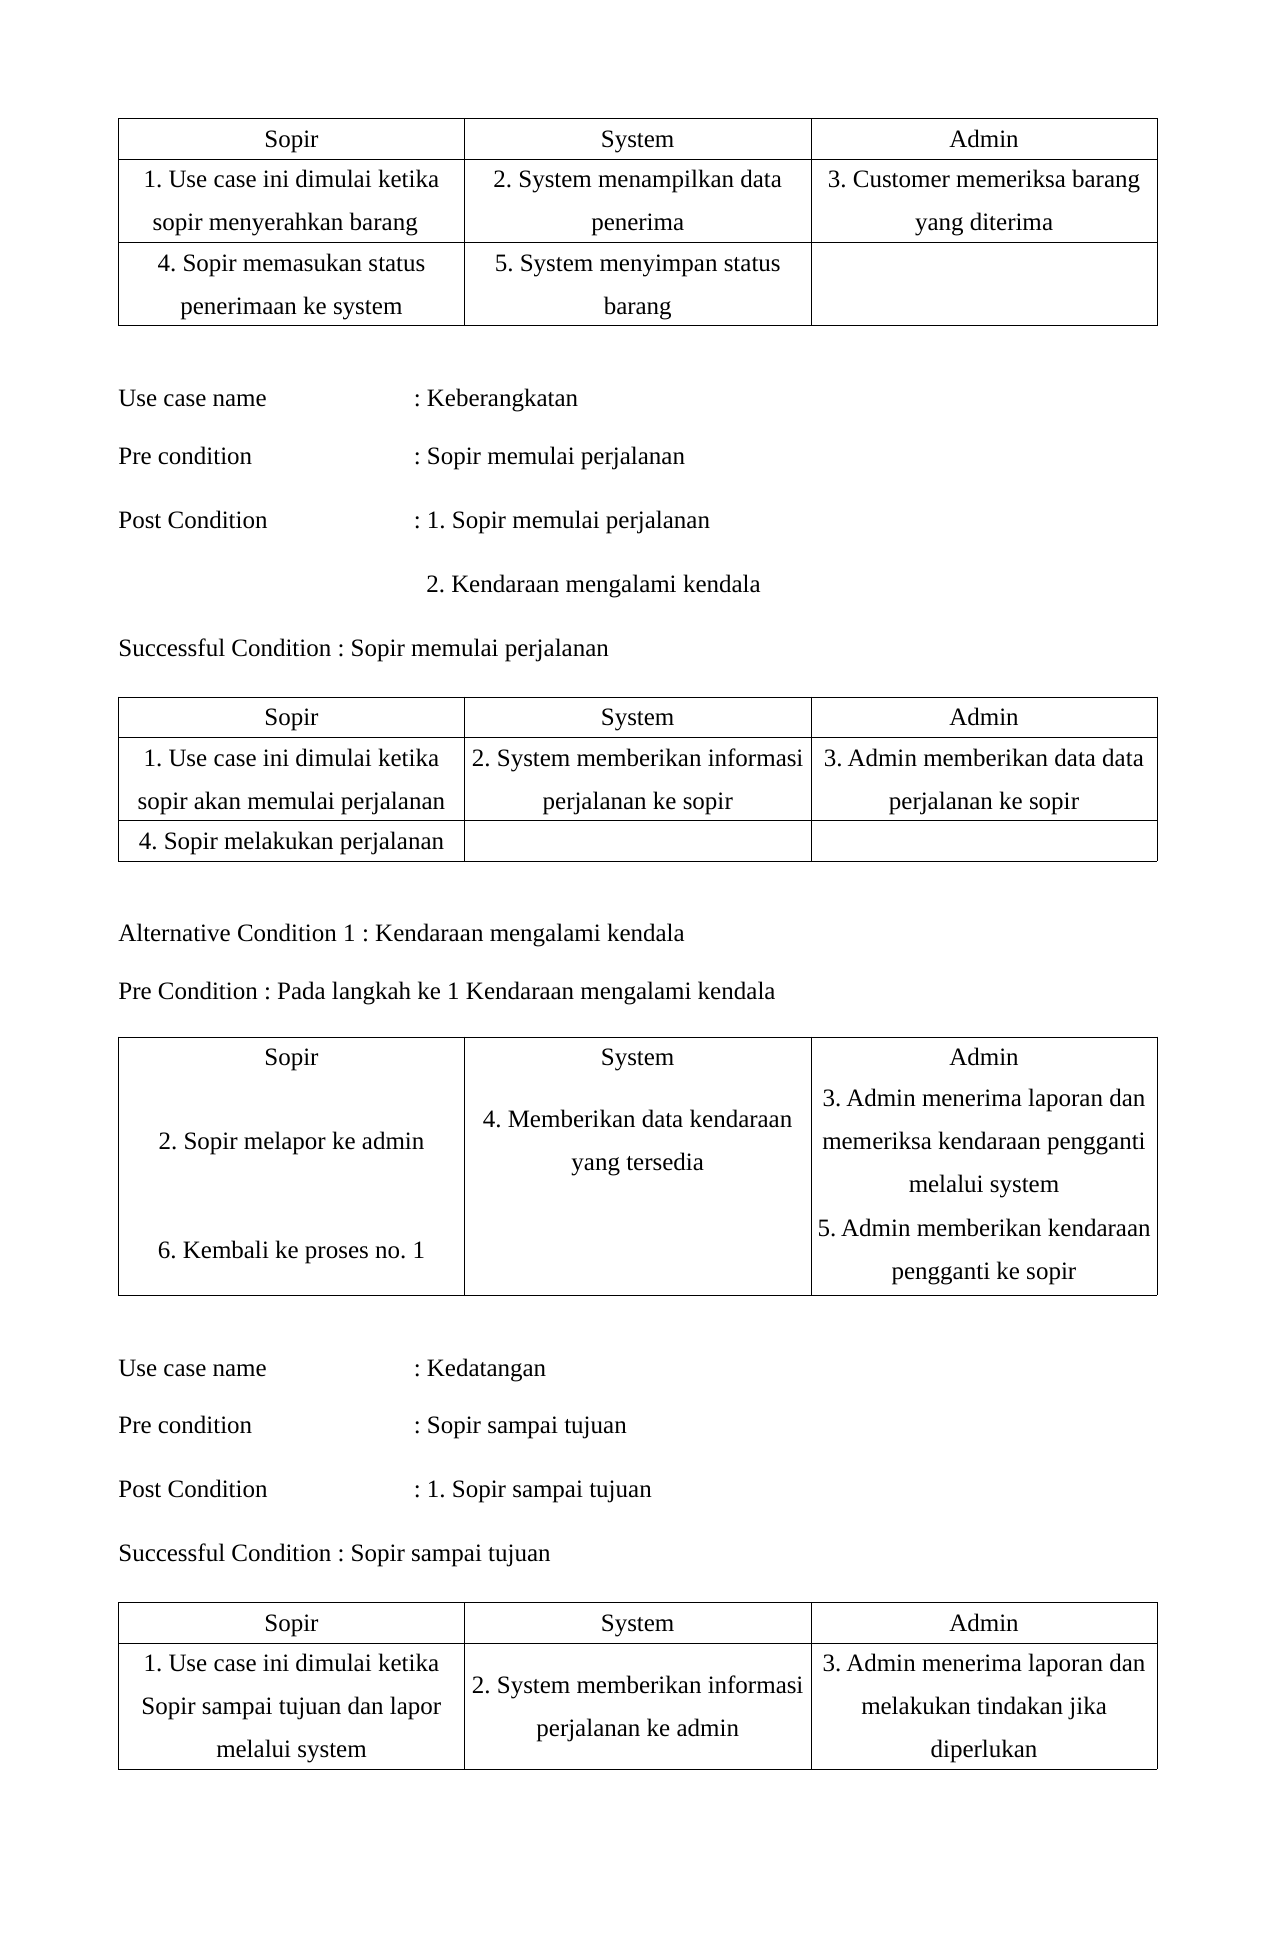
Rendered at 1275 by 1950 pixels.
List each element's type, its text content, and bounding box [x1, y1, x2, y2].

table_cell 3. Admin menerima laporan dan melakukan tindakan jika diperlukan [812, 1644, 1157, 1769]
table_header Admin [812, 1603, 1157, 1642]
table_cell [812, 243, 1157, 325]
table_cell 6. Kembali ke proses no. 1 [119, 1204, 464, 1295]
table_cell [465, 1204, 811, 1295]
table_cell 2. System menampilkan data penerima [465, 160, 811, 242]
table_header Sopir [119, 698, 464, 737]
table_cell 4. Sopir melakukan perjalanan [119, 821, 464, 861]
table_header Sopir [119, 119, 464, 158]
text Successful Condition : Sopir memulai perjalanan [118, 633, 1157, 661]
table_cell 3. Admin memberikan data data perjalanan ke sopir [812, 738, 1157, 820]
table_cell 2. Sopir melapor ke admin [119, 1077, 464, 1203]
table_header System [465, 698, 811, 737]
table_header System [465, 1038, 811, 1077]
table_cell 2. System memberikan informasi perjalanan ke admin [465, 1644, 811, 1769]
table_cell 3. Customer memeriksa barang yang diterima [812, 160, 1157, 242]
table_header Sopir [119, 1603, 464, 1642]
text Post Condition : 1. Sopir memulai perjalanan [118, 505, 1157, 533]
table_cell 5. System menyimpan status barang [465, 243, 811, 325]
table_header Admin [812, 698, 1157, 737]
table_header Sopir [119, 1038, 464, 1077]
text Pre condition : Sopir memulai perjalanan [118, 441, 1157, 469]
text Post Condition : 1. Sopir sampai tujuan [118, 1474, 1157, 1503]
text 2. Kendaraan mengalami kendala [118, 569, 1157, 597]
table_header Admin [812, 1038, 1157, 1077]
table_cell 4. Sopir memasukan status penerimaan ke system [119, 243, 464, 325]
table_header System [465, 119, 811, 158]
text Use case name : Keberangkatan [118, 383, 1157, 412]
text Alternative Condition 1 : Kendaraan mengalami kendala [118, 918, 1157, 947]
table_header System [465, 1603, 811, 1642]
table_cell [465, 821, 811, 861]
table_cell 2. System memberikan informasi perjalanan ke sopir [465, 738, 811, 820]
table_header Admin [812, 119, 1157, 158]
table_cell 1. Use case ini dimulai ketika sopir akan memulai perjalanan [119, 738, 464, 820]
text Pre Condition : Pada langkah ke 1 Kendaraan mengalami kendala [118, 976, 1157, 1005]
table_cell 5. Admin memberikan kendaraan pengganti ke sopir [812, 1204, 1157, 1295]
table_cell [812, 821, 1157, 861]
table_cell 4. Memberikan data kendaraan yang tersedia [465, 1077, 811, 1203]
table_cell 1. Use case ini dimulai ketika sopir menyerahkan barang [119, 160, 464, 242]
text Pre condition : Sopir sampai tujuan [118, 1410, 1157, 1439]
table_cell 1. Use case ini dimulai ketika Sopir sampai tujuan dan lapor melalui system [119, 1644, 464, 1769]
text Use case name : Kedatangan [118, 1353, 1157, 1381]
text Successful Condition : Sopir sampai tujuan [118, 1538, 1157, 1567]
table_cell 3. Admin menerima laporan dan memeriksa kendaraan pengganti melalui system [812, 1077, 1157, 1203]
